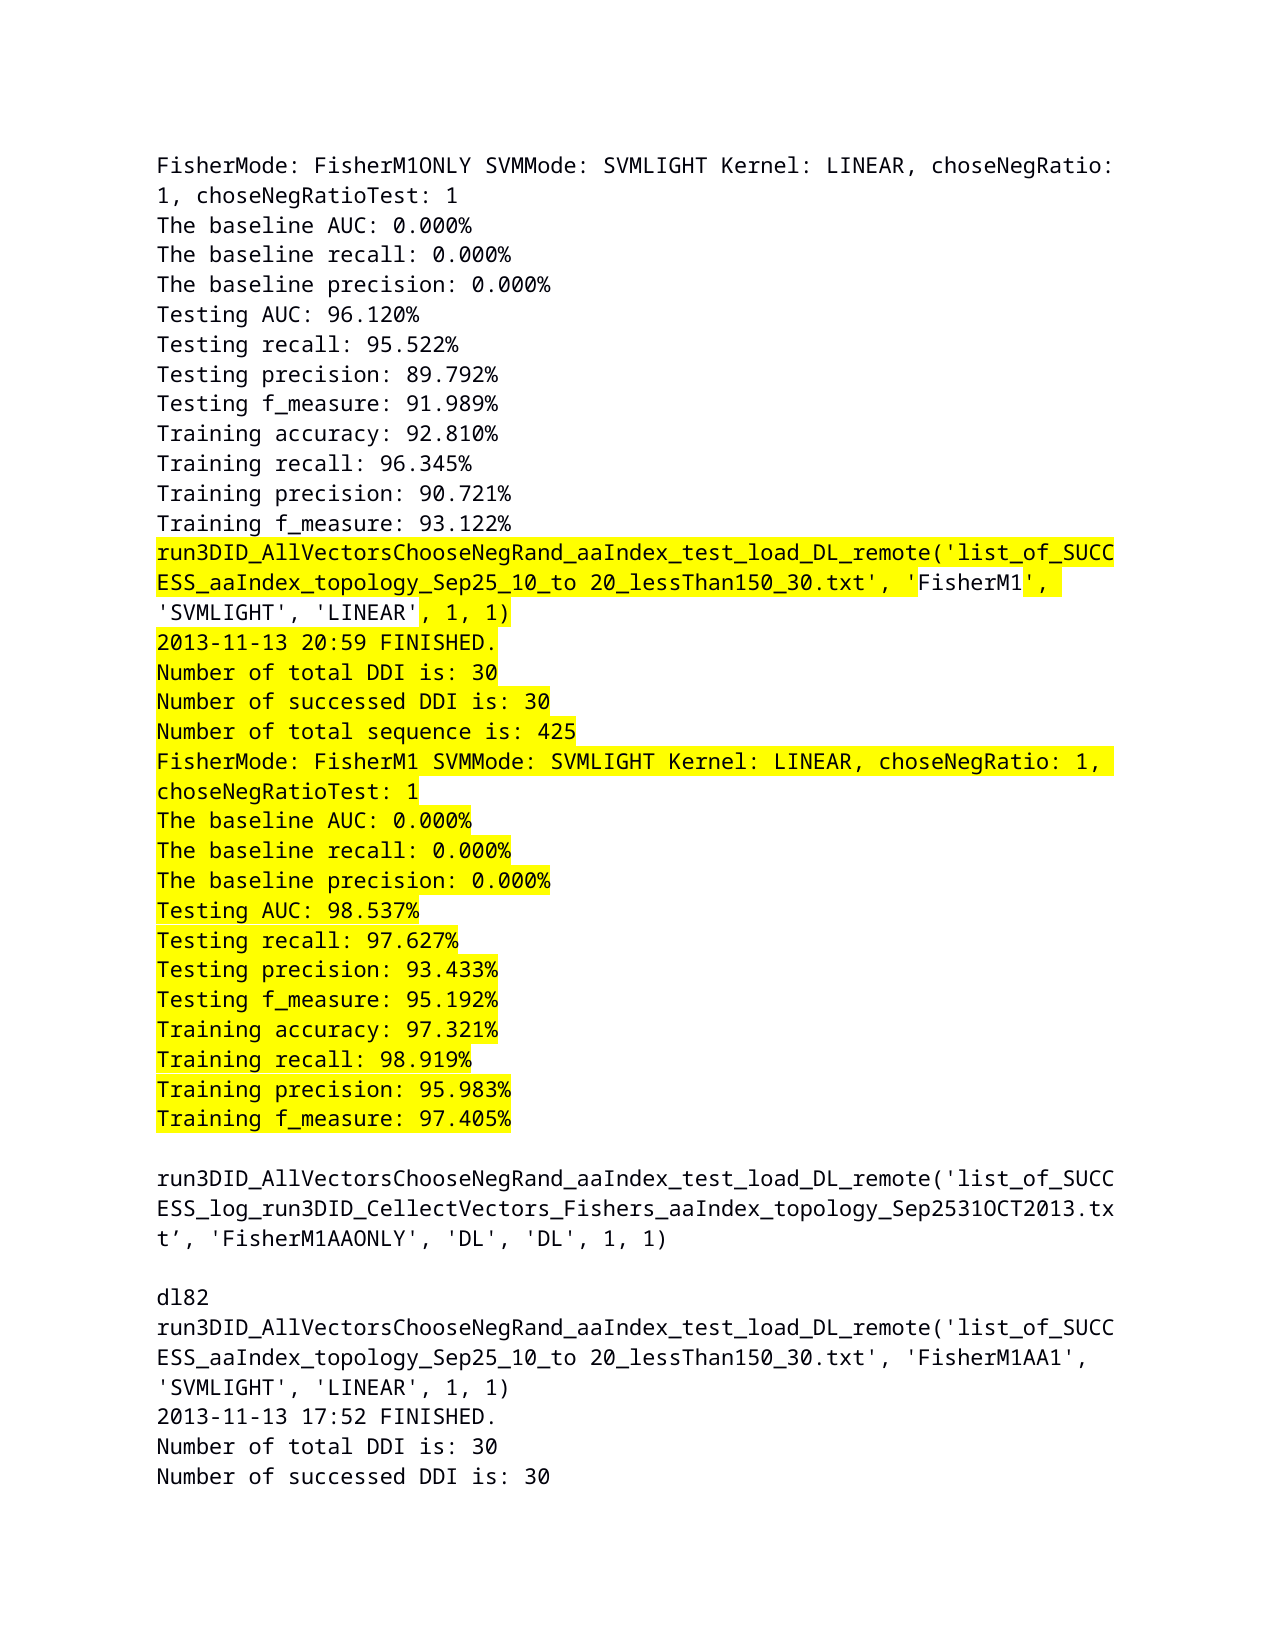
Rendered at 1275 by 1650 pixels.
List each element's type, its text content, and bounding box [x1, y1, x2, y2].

text Training precision: 95.983% [156, 1073, 1118, 1103]
text The baseline precision: 0.000% [156, 865, 1118, 895]
text Training precision: 90.721% [156, 478, 1118, 507]
text Testing precision: 93.433% [156, 954, 1118, 984]
text Training f_measure: 93.122% [156, 507, 1118, 537]
text The baseline AUC: 0.000% [156, 209, 1118, 239]
text The baseline recall: 0.000% [156, 239, 1118, 269]
text Testing AUC: 96.120% [156, 299, 1118, 329]
text dl82 [156, 1282, 1118, 1312]
text Number of total DDI is: 30 [156, 656, 1118, 686]
text FisherMode: FisherM1ONLY SVMMode: SVMLIGHT Kernel: LINEAR, choseNegRatio: 1, choseNegRatioTest: 1 [156, 150, 1118, 209]
text FisherMode: FisherM1 SVMMode: SVMLIGHT Kernel: LINEAR, choseNegRatio: 1, choseNegRatioTest: 1 [156, 746, 1118, 805]
text Testing AUC: 98.537% [156, 895, 1118, 924]
text run3DID_AllVectorsChooseNegRand_aaIndex_test_load_DL_remote('list_of_SUCCESS_log_run3DID_CellectVectors_Fishers_aaIndex_topology_Sep2531OCT2013.txt’, 'FisherM1AAONLY', 'DL', 'DL', 1, 1) [156, 1163, 1118, 1252]
text run3DID_AllVectorsChooseNegRand_aaIndex_test_load_DL_remote('list_of_SUCCESS_aaIndex_topology_Sep25_10_to 20_lessThan150_30.txt', 'FisherM1', 'SVMLIGHT', 'LINEAR', 1, 1) [156, 537, 1118, 627]
text Number of successed DDI is: 30 [156, 686, 1118, 716]
text The baseline precision: 0.000% [156, 269, 1118, 299]
text Number of successed DDI is: 30 [156, 1461, 1118, 1491]
text Testing f_measure: 95.192% [156, 984, 1118, 1014]
text run3DID_AllVectorsChooseNegRand_aaIndex_test_load_DL_remote('list_of_SUCCESS_aaIndex_topology_Sep25_10_to 20_lessThan150_30.txt', 'FisherM1AA1', 'SVMLIGHT', 'LINEAR', 1, 1) [156, 1312, 1118, 1401]
text Training f_measure: 97.405% [156, 1103, 1118, 1133]
text The baseline AUC: 0.000% [156, 805, 1118, 835]
text The baseline recall: 0.000% [156, 835, 1118, 865]
text Training accuracy: 97.321% [156, 1014, 1118, 1044]
text Number of total sequence is: 425 [156, 716, 1118, 746]
text Training recall: 96.345% [156, 448, 1118, 478]
text 2013-11-13 17:52 FINISHED. [156, 1401, 1118, 1431]
text Training recall: 98.919% [156, 1044, 1118, 1073]
text Training accuracy: 92.810% [156, 418, 1118, 448]
text Testing f_measure: 91.989% [156, 388, 1118, 418]
text Testing precision: 89.792% [156, 358, 1118, 388]
text Testing recall: 95.522% [156, 329, 1118, 358]
text 2013-11-13 20:59 FINISHED. [156, 627, 1118, 656]
text Testing recall: 97.627% [156, 924, 1118, 954]
text Number of total DDI is: 30 [156, 1431, 1118, 1461]
